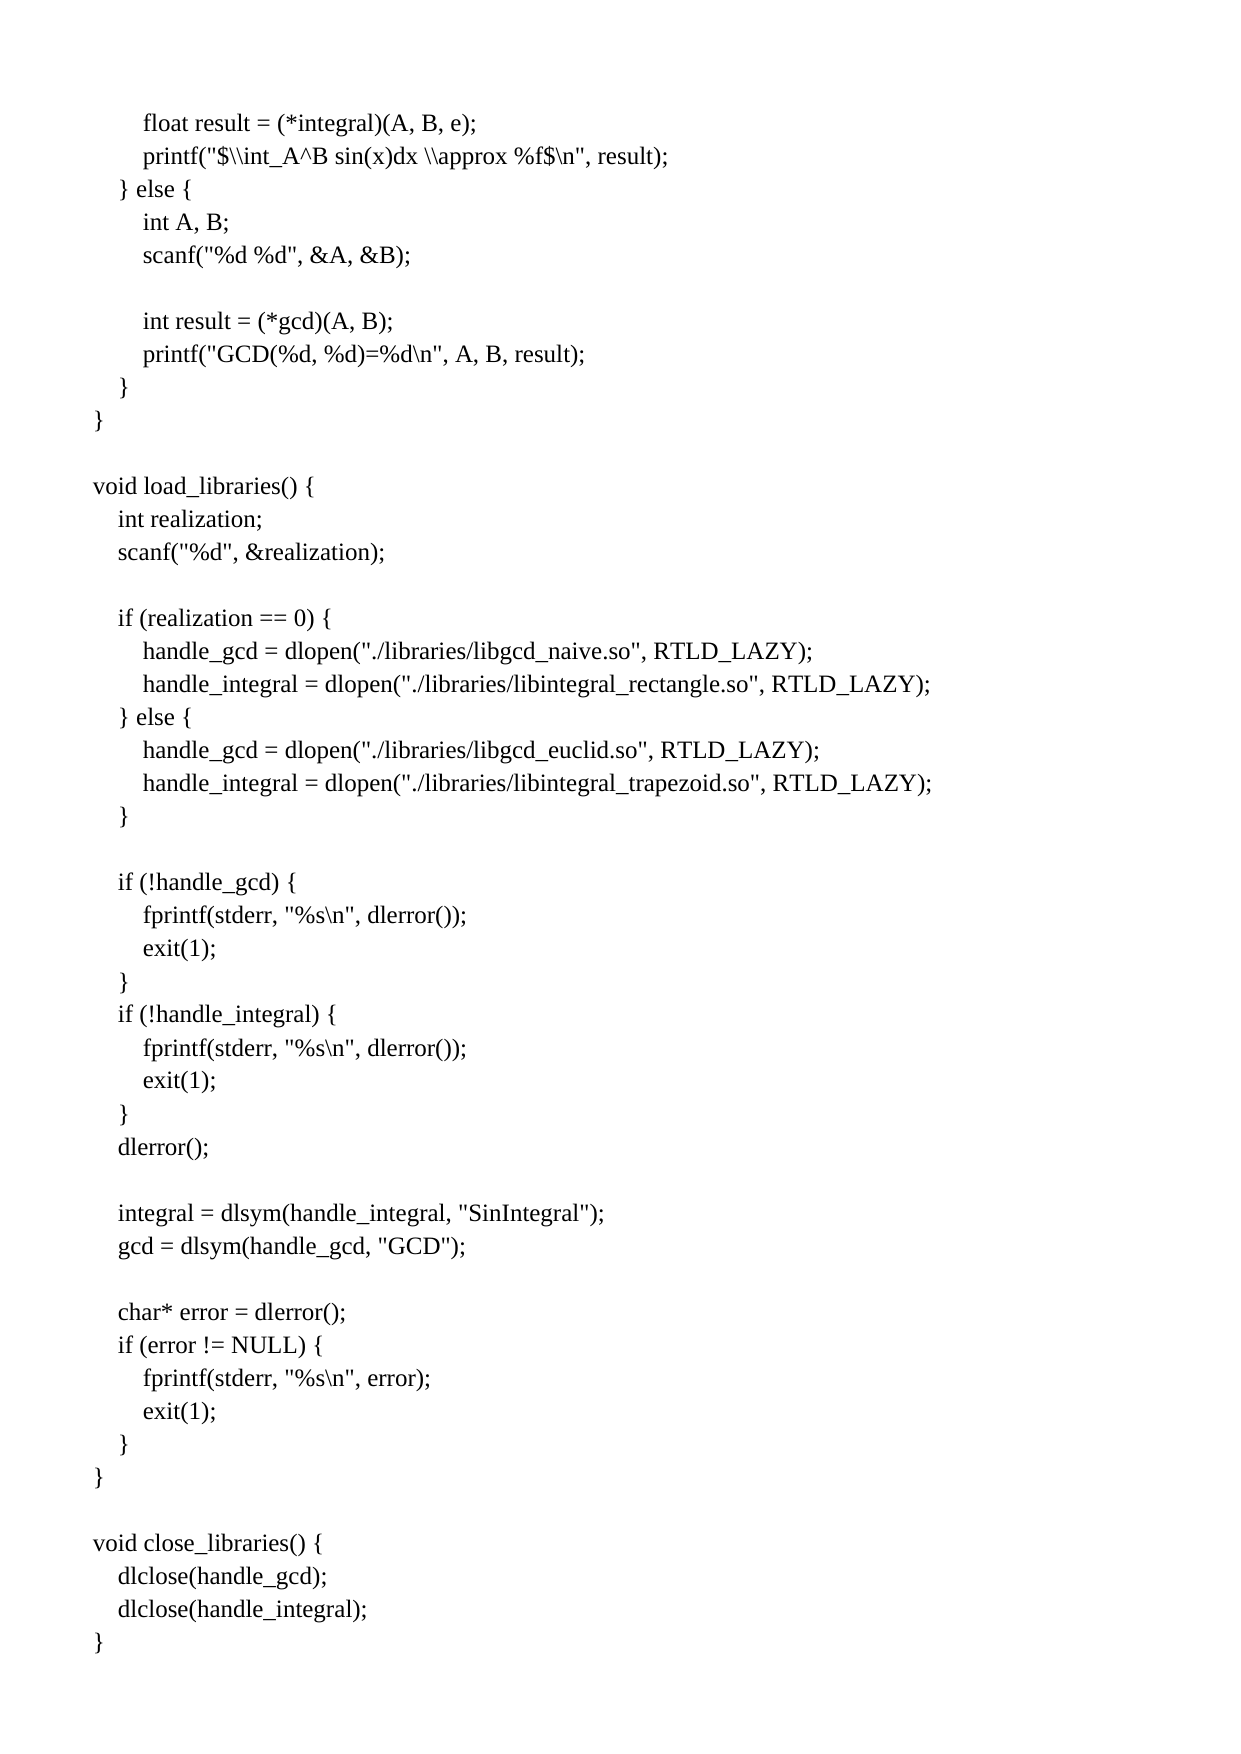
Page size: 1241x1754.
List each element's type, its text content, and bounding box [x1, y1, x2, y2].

text handle_integral = dlopen("./libraries/libintegral_rectangle.so", RTLD_LAZY); [93, 669, 1147, 698]
text exit(1); [93, 933, 1147, 962]
text if (!handle_integral) { [93, 999, 1147, 1028]
text handle_gcd = dlopen("./libraries/libgcd_naive.so", RTLD_LAZY); [93, 636, 1147, 665]
text } [93, 405, 1147, 434]
text } [93, 1627, 1147, 1656]
text printf("GCD(%d, %d)=%d\n", A, B, result); [93, 339, 1147, 368]
text if (error != NULL) { [93, 1330, 1147, 1358]
text scanf("%d", &realization); [93, 537, 1147, 566]
text handle_gcd = dlopen("./libraries/libgcd_euclid.so", RTLD_LAZY); [93, 735, 1147, 764]
text printf("$\\int_A^B sin(x)dx \\approx %f$\n", result); [93, 141, 1147, 170]
text exit(1); [93, 1066, 1147, 1094]
text handle_integral = dlopen("./libraries/libintegral_trapezoid.so", RTLD_LAZY); [93, 768, 1147, 797]
text dlerror(); [93, 1132, 1147, 1160]
text integral = dlsym(handle_integral, "SinIntegral"); [93, 1198, 1147, 1226]
text if (!handle_gcd) { [93, 867, 1147, 896]
text fprintf(stderr, "%s\n", dlerror()); [93, 1033, 1147, 1061]
text } [93, 1429, 1147, 1458]
text dlclose(handle_integral); [93, 1594, 1147, 1623]
text } else { [93, 174, 1147, 203]
text float result = (*integral)(A, B, e); [93, 108, 1147, 137]
text dlclose(handle_gcd); [93, 1561, 1147, 1590]
text } [93, 372, 1147, 401]
text scanf("%d %d", &A, &B); [93, 240, 1147, 269]
text fprintf(stderr, "%s\n", dlerror()); [93, 901, 1147, 929]
text int A, B; [93, 207, 1147, 236]
text } else { [93, 702, 1147, 731]
text void close_libraries() { [93, 1528, 1147, 1557]
text } [93, 1462, 1147, 1491]
text void load_libraries() { [93, 471, 1147, 500]
text } [93, 967, 1147, 995]
text } [93, 1099, 1147, 1127]
text if (realization == 0) { [93, 603, 1147, 632]
text gcd = dlsym(handle_gcd, "GCD"); [93, 1231, 1147, 1259]
text int result = (*gcd)(A, B); [93, 306, 1147, 335]
text char* error = dlerror(); [93, 1297, 1147, 1326]
text int realization; [93, 504, 1147, 533]
text } [93, 801, 1147, 830]
text fprintf(stderr, "%s\n", error); [93, 1363, 1147, 1392]
text exit(1); [93, 1396, 1147, 1424]
